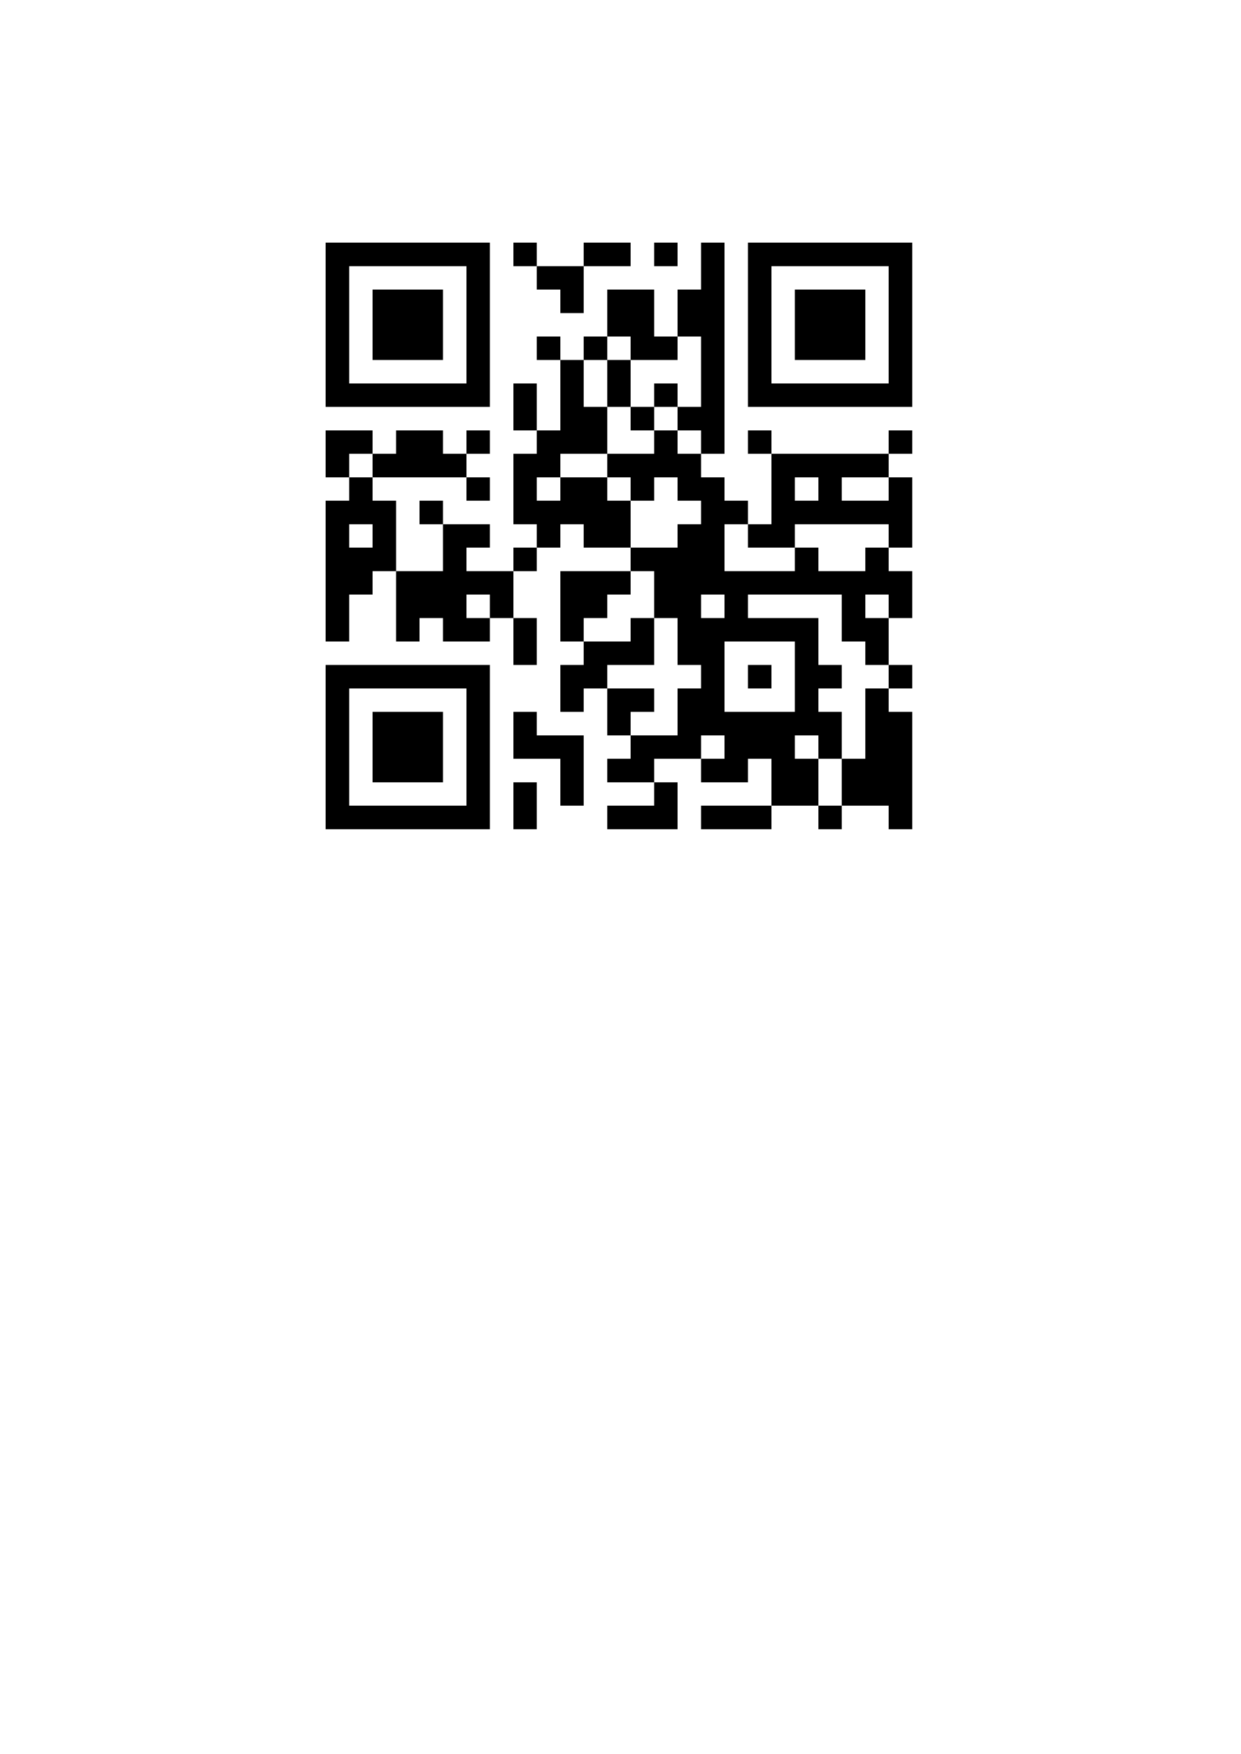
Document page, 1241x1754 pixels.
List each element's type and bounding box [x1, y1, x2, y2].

picture [229, 146, 1011, 928]
